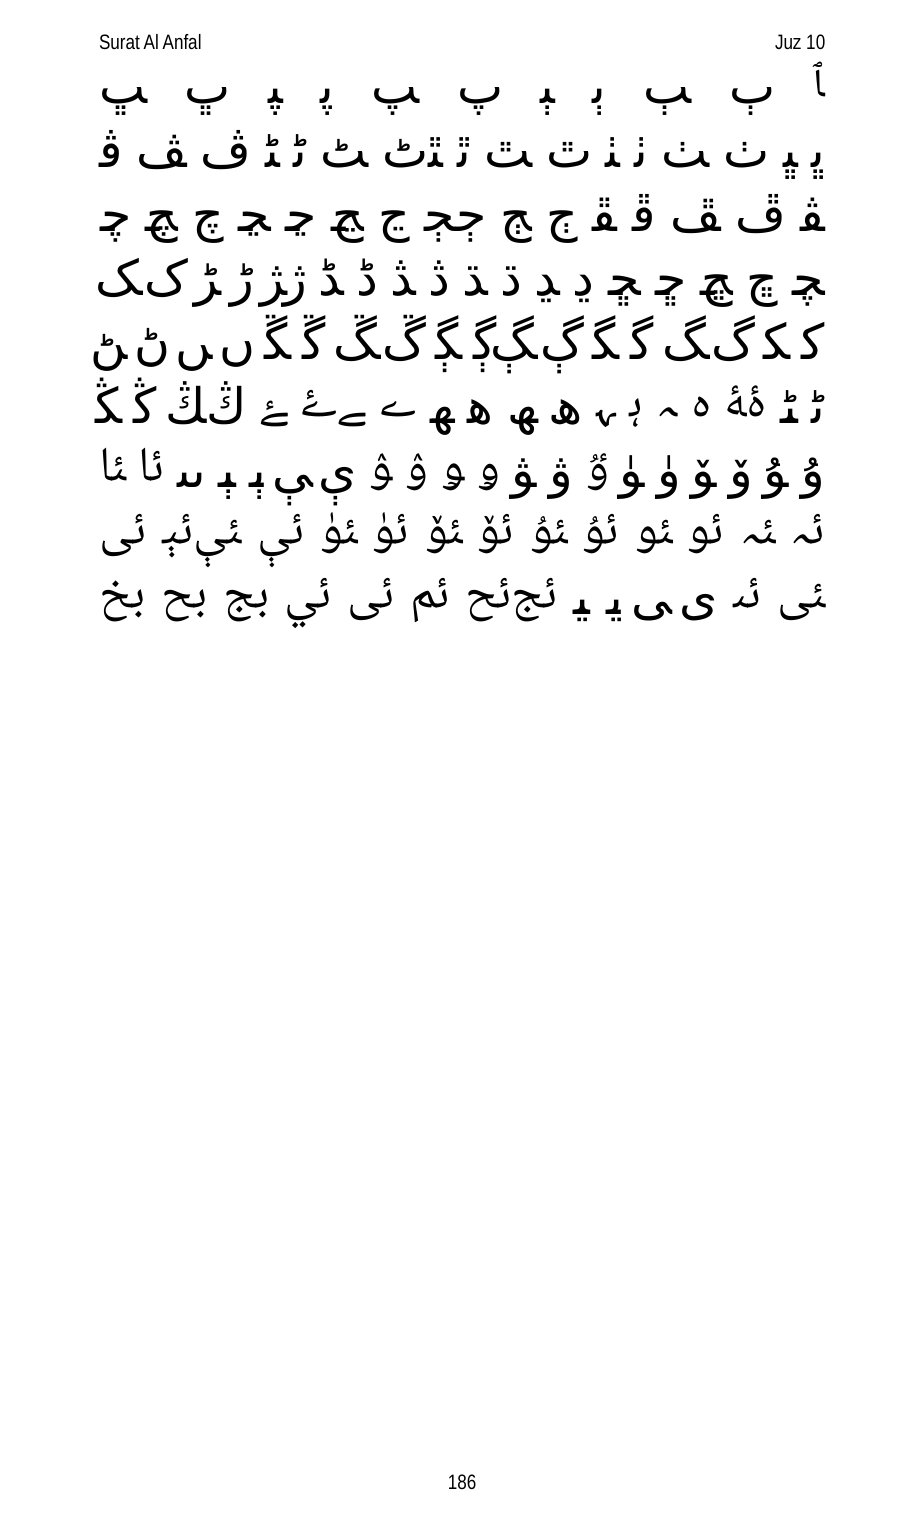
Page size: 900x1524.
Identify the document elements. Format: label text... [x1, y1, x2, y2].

text ﭜ ﭝ ﭞ ﭟ ﭠ ﭡ ﭢ ﭣ ﭤ ﭥﭦ ﭧ ﭨ ﭩ ﭪ ﭫ ﭬ ﭭ ﭮ ﭯ ﭰ ﭱ ﭲ ﭳ ﭴﭵ ﭶ ﭷ ﭸ ﭹ ﭺ ﭻ ﭼ ﭽ ﭾ ﭿ ﮀ ﮁ ﮂ ﮃ ﮄ ﮅ ﮆ ﮇ ﮈ ﮉ ﮊﮋ ﮌ ﮍ ﮎ ﮏ ﮐ ﮑ ﮒ ﮓ ﮔ ﮕ ﮖ ﮗﮘ ﮙ ﮚ ﮛ ﮜ ﮝ ﮞ ﮟ ﮠ ﮡ ﮢ ﮣ ﮤﮥ ﮦ ﮧ ﮨ ﮩ ﮪ ﮫ ﮬ ﮭ ﮮ ﮯﮰ ﮱ ﯓ ﯔ ﯕ ﯖ ﯗ ﯘ ﯙ ﯚ ﯛ ﯜ ﯝ ﯞ ﯟ ﯠ ﯡ ﯢ ﯣ ﯤ ﯥ ﯦ ﯧ ﯨﯩ ﯪ ﯫ ﯬ ﯭ ﯮ ﯯ ﯰ ﯱ ﯲ ﯳ ﯴ ﯵ ﯶ ﯷﯸ ﯹ ﯺ ﯻ ﯼ ﯽ ﯾ ﯿ ﰀﰁ ﰂ ﰃ ﰄ ﰅ ﰆ ﰇ [99, 124, 825, 635]
text ﭑ ﭒ ﭓ ﭔ ﭕ ﭖ ﭗ ﭘ ﭙ ﭚ ﭛ [99, 60, 825, 124]
